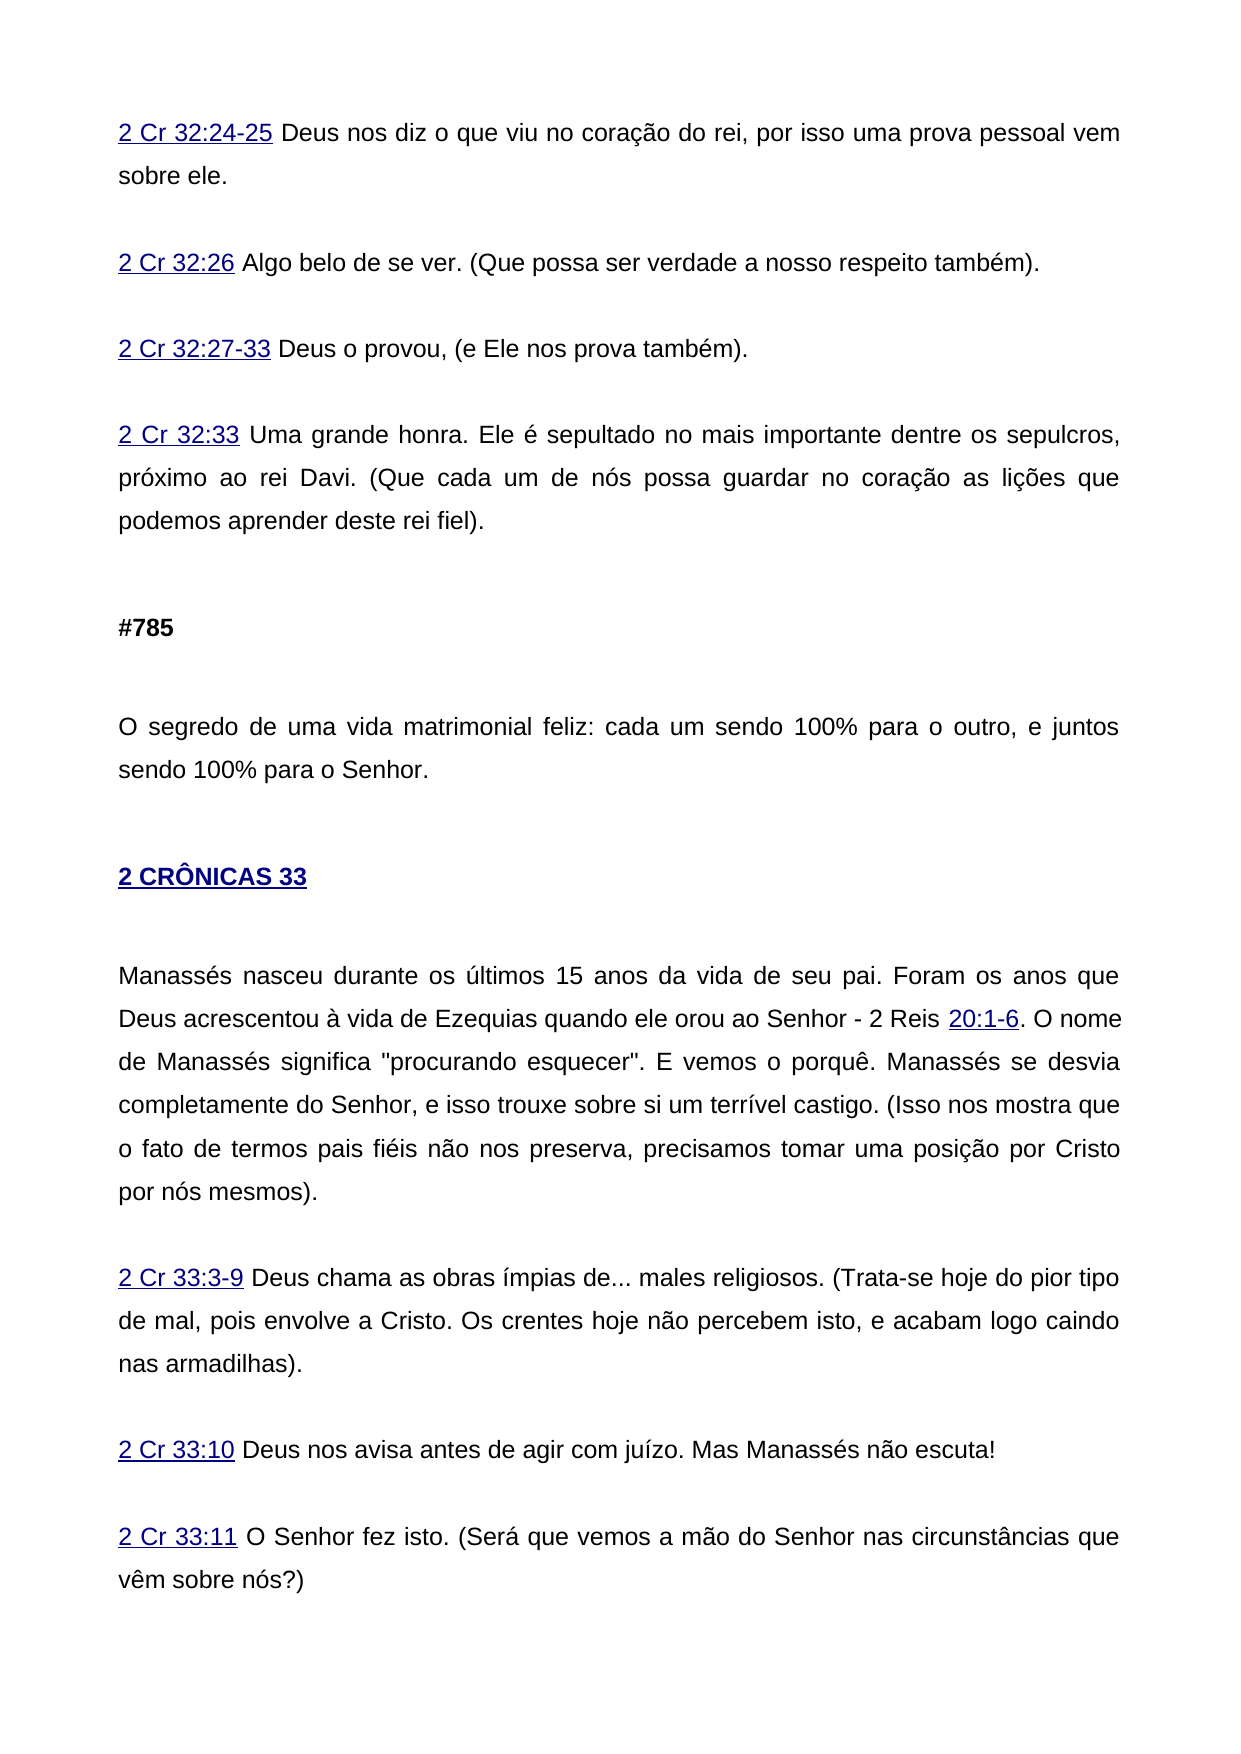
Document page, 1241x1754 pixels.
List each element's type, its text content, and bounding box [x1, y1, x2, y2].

text 2 Cr 32:26 Algo belo de se ver. (Que possa ser verdade a nosso respeito também). [118, 247, 1122, 276]
subtitle #785 [118, 613, 1122, 642]
text 2 Cr 33:3-9 Deus chama as obras ímpias de... males religiosos. (Trata-se hoje do pior tipo de mal, pois envolve a Cristo. Os crentes hoje não percebem isto, e acabam logo caindo nas armadilhas). [118, 1263, 1122, 1378]
text O segredo de uma vida matrimonial feliz: cada um sendo 100% para o outro, e juntos sendo 100% para o Senhor. [118, 712, 1122, 784]
subtitle 2 CRÔNICAS 33 [118, 862, 1122, 891]
text 2 Cr 33:11 O Senhor fez isto. (Será que vemos a mão do Senhor nas circunstâncias que vêm sobre nós?) [118, 1522, 1122, 1593]
text 2 Cr 33:10 Deus nos avisa antes de agir com juízo. Mas Manassés não escuta! [118, 1435, 1122, 1464]
text 2 Cr 32:33 Uma grande honra. Ele é sepultado no mais importante dentre os sepulcros, próximo ao rei Davi. (Que cada um de nós possa guardar no coração as lições que podemos aprender deste rei fiel). [118, 420, 1122, 535]
text Manassés nasceu durante os últimos 15 anos da vida de seu pai. Foram os anos que Deus acrescentou à vida de Ezequias quando ele orou ao Senhor - 2 Reis 20:1-6. O nome de Manassés significa "procurando esquecer". E vemos o porquê. Manassés se desvia completamente do Senhor, e isso trouxe sobre si um terrível castigo. (Isso nos mostra que o fato de termos pais fiéis não nos preserva, precisamos tomar uma posição por Cristo por nós mesmos). [118, 961, 1122, 1205]
text 2 Cr 32:27-33 Deus o provou, (e Ele nos prova também). [118, 334, 1122, 362]
text 2 Cr 32:24-25 Deus nos diz o que viu no coração do rei, por isso uma prova pessoal vem sobre ele. [118, 118, 1122, 190]
